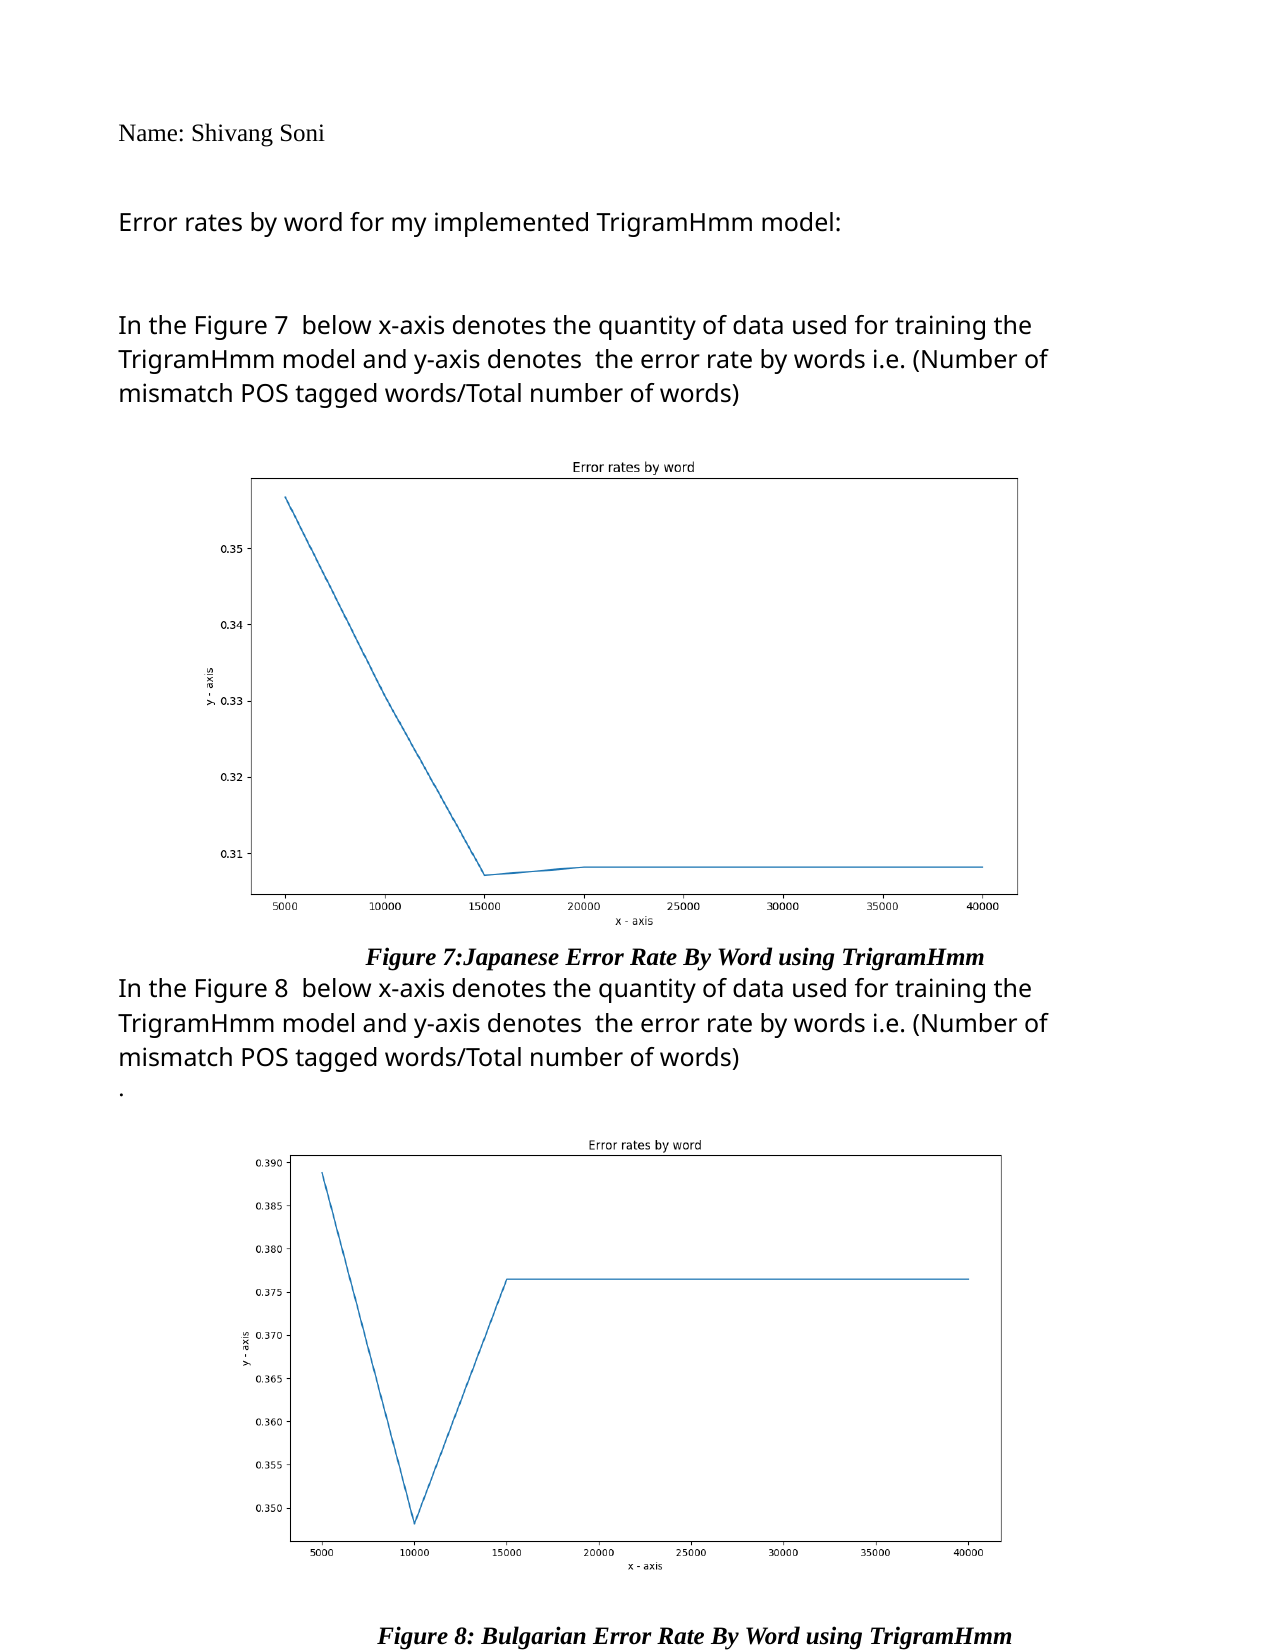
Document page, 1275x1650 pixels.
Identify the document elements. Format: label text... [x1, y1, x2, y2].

text In the Figure 7 below x-axis denotes the quantity of data used for training the TrigramHmm model and y-axis denotes the error rate by words i.e. (Number of mismatch POS tagged words/Total number of words) [118, 307, 1157, 409]
text Figure 7:Japanese Error Rate By Word using TrigramHmm [140, 943, 1116, 971]
text In the Figure 8 below x-axis denotes the quantity of data used for training the TrigramHmm model and y-axis denotes the error rate by words i.e. (Number of mismatch POS tagged words/Total number of words) [118, 409, 1157, 1073]
picture [196, 1103, 1083, 1593]
text [158, 1104, 196, 1116]
picture [140, 422, 1116, 943]
text [1083, 1104, 1120, 1116]
text Figure 8: Bulgarian Error Rate By Word using TrigramHmm [158, 1116, 1120, 1650]
text . [118, 1073, 1157, 1102]
text Error rates by word for my implemented TrigramHmm model: [118, 205, 1157, 239]
